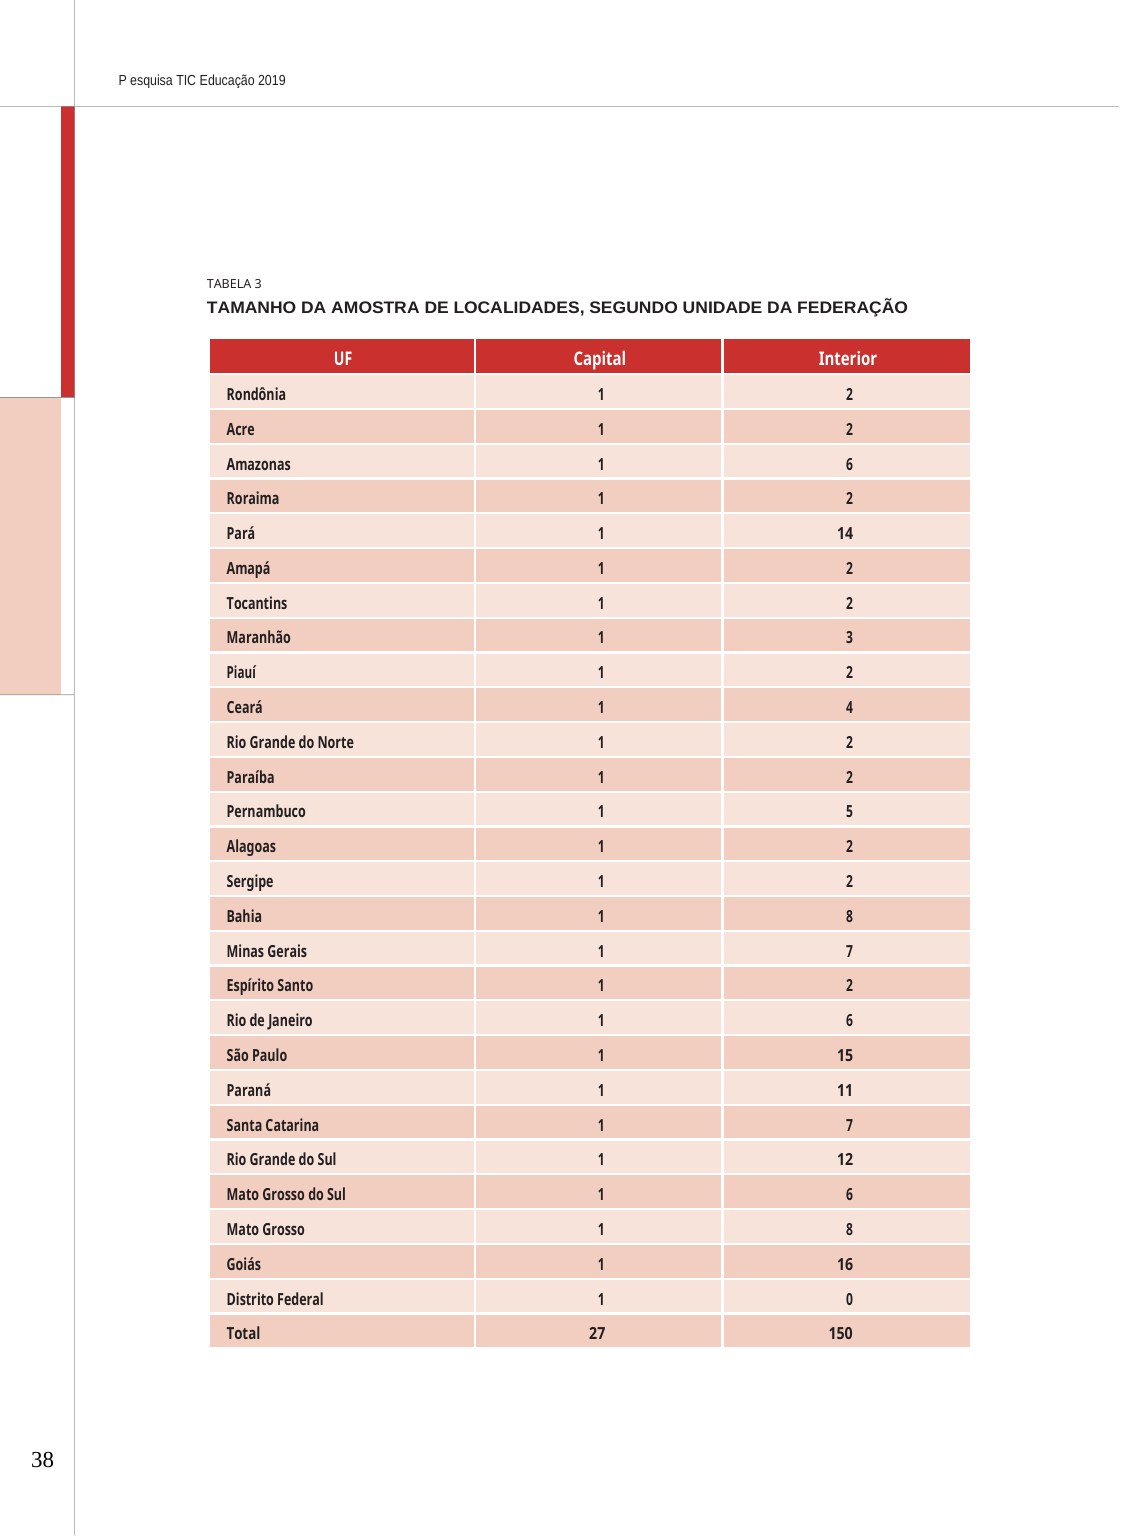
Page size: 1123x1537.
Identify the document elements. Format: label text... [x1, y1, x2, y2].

table_cell Rio de Janeiro [210, 1001, 474, 1034]
table_cell Rio Grande do Sul [210, 1141, 474, 1173]
table_cell 4 [724, 688, 970, 721]
table_cell 1 [476, 1141, 721, 1173]
table_cell 1 [476, 793, 721, 825]
table_cell 1 [476, 1106, 721, 1138]
table_cell 2 [724, 654, 970, 686]
table_cell 7 [724, 932, 970, 964]
table_cell 1 [476, 549, 721, 582]
table_cell 2 [724, 862, 970, 895]
table_cell Rondônia [210, 375, 474, 408]
table_cell 12 [724, 1141, 970, 1173]
table_cell Maranhão [210, 619, 474, 651]
table_cell 1 [476, 410, 721, 443]
table_cell 1 [476, 932, 721, 964]
table_cell Rio Grande do Norte [210, 723, 474, 756]
table_cell 150 [724, 1315, 970, 1347]
table_cell 1 [476, 514, 721, 547]
table_cell Mato Grosso [210, 1210, 474, 1243]
table_cell Pernambuco [210, 793, 474, 825]
table_cell 2 [724, 549, 970, 582]
table_cell 1 [476, 480, 721, 512]
table_cell Bahia [210, 897, 474, 930]
table_cell Minas Gerais [210, 932, 474, 964]
table_cell 1 [476, 1036, 721, 1069]
table_cell 1 [476, 862, 721, 895]
table_cell 6 [724, 445, 970, 477]
table_cell Ceará [210, 688, 474, 721]
table_cell Piauí [210, 654, 474, 686]
table_cell 16 [724, 1245, 970, 1278]
table_cell 1 [476, 375, 721, 408]
table_cell 2 [724, 967, 970, 999]
table_cell 2 [724, 828, 970, 860]
text TABELA 3 [207, 275, 1104, 292]
table_cell 1 [476, 584, 721, 617]
table_cell 2 [724, 480, 970, 512]
table_cell São Paulo [210, 1036, 474, 1069]
table_cell 1 [476, 688, 721, 721]
table_cell 14 [724, 514, 970, 547]
table_cell Tocantins [210, 584, 474, 617]
table_cell 15 [724, 1036, 970, 1069]
table_cell 1 [476, 1071, 721, 1104]
table_cell Total [210, 1315, 474, 1347]
table_cell 1 [476, 654, 721, 686]
table_cell Espírito Santo [210, 967, 474, 999]
table_cell Santa Catarina [210, 1106, 474, 1138]
table_cell 2 [724, 723, 970, 756]
table_cell 1 [476, 758, 721, 791]
table_cell 1 [476, 1280, 721, 1312]
table_header Capital [476, 339, 721, 373]
table_cell Acre [210, 410, 474, 443]
table_cell Pará [210, 514, 474, 547]
table_cell 8 [724, 1210, 970, 1243]
table_cell 1 [476, 1210, 721, 1243]
table_header Interior [724, 339, 970, 373]
table_cell 1 [476, 1175, 721, 1208]
table_cell 3 [724, 619, 970, 651]
table_cell 6 [724, 1001, 970, 1034]
table_cell 27 [476, 1315, 721, 1347]
table_cell 1 [476, 967, 721, 999]
table_cell Goiás [210, 1245, 474, 1278]
table_cell Amapá [210, 549, 474, 582]
table_cell Mato Grosso do Sul [210, 1175, 474, 1208]
table_cell 2 [724, 375, 970, 408]
text TAMANHO DA AMOSTRA DE LOCALIDADES, SEGUNDO UNIDADE DA FEDERAÇÃO [207, 297, 1104, 317]
table_header UF [210, 339, 474, 373]
table_cell 2 [724, 410, 970, 443]
table_cell 5 [724, 793, 970, 825]
table_cell 6 [724, 1175, 970, 1208]
table_cell Distrito Federal [210, 1280, 474, 1312]
table_cell Alagoas [210, 828, 474, 860]
table_cell 7 [724, 1106, 970, 1138]
table_cell 1 [476, 897, 721, 930]
table_cell 11 [724, 1071, 970, 1104]
table_cell 1 [476, 723, 721, 756]
table_cell 1 [476, 1245, 721, 1278]
table_cell Amazonas [210, 445, 474, 477]
table_cell Sergipe [210, 862, 474, 895]
table_cell 1 [476, 1001, 721, 1034]
table_cell 2 [724, 758, 970, 791]
table_cell Roraima [210, 480, 474, 512]
table_cell 1 [476, 619, 721, 651]
table_cell 0 [724, 1280, 970, 1312]
table_cell 1 [476, 445, 721, 477]
table_cell 2 [724, 584, 970, 617]
table_cell Paraná [210, 1071, 474, 1104]
table_cell Paraíba [210, 758, 474, 791]
table_cell 1 [476, 828, 721, 860]
table_cell 8 [724, 897, 970, 930]
